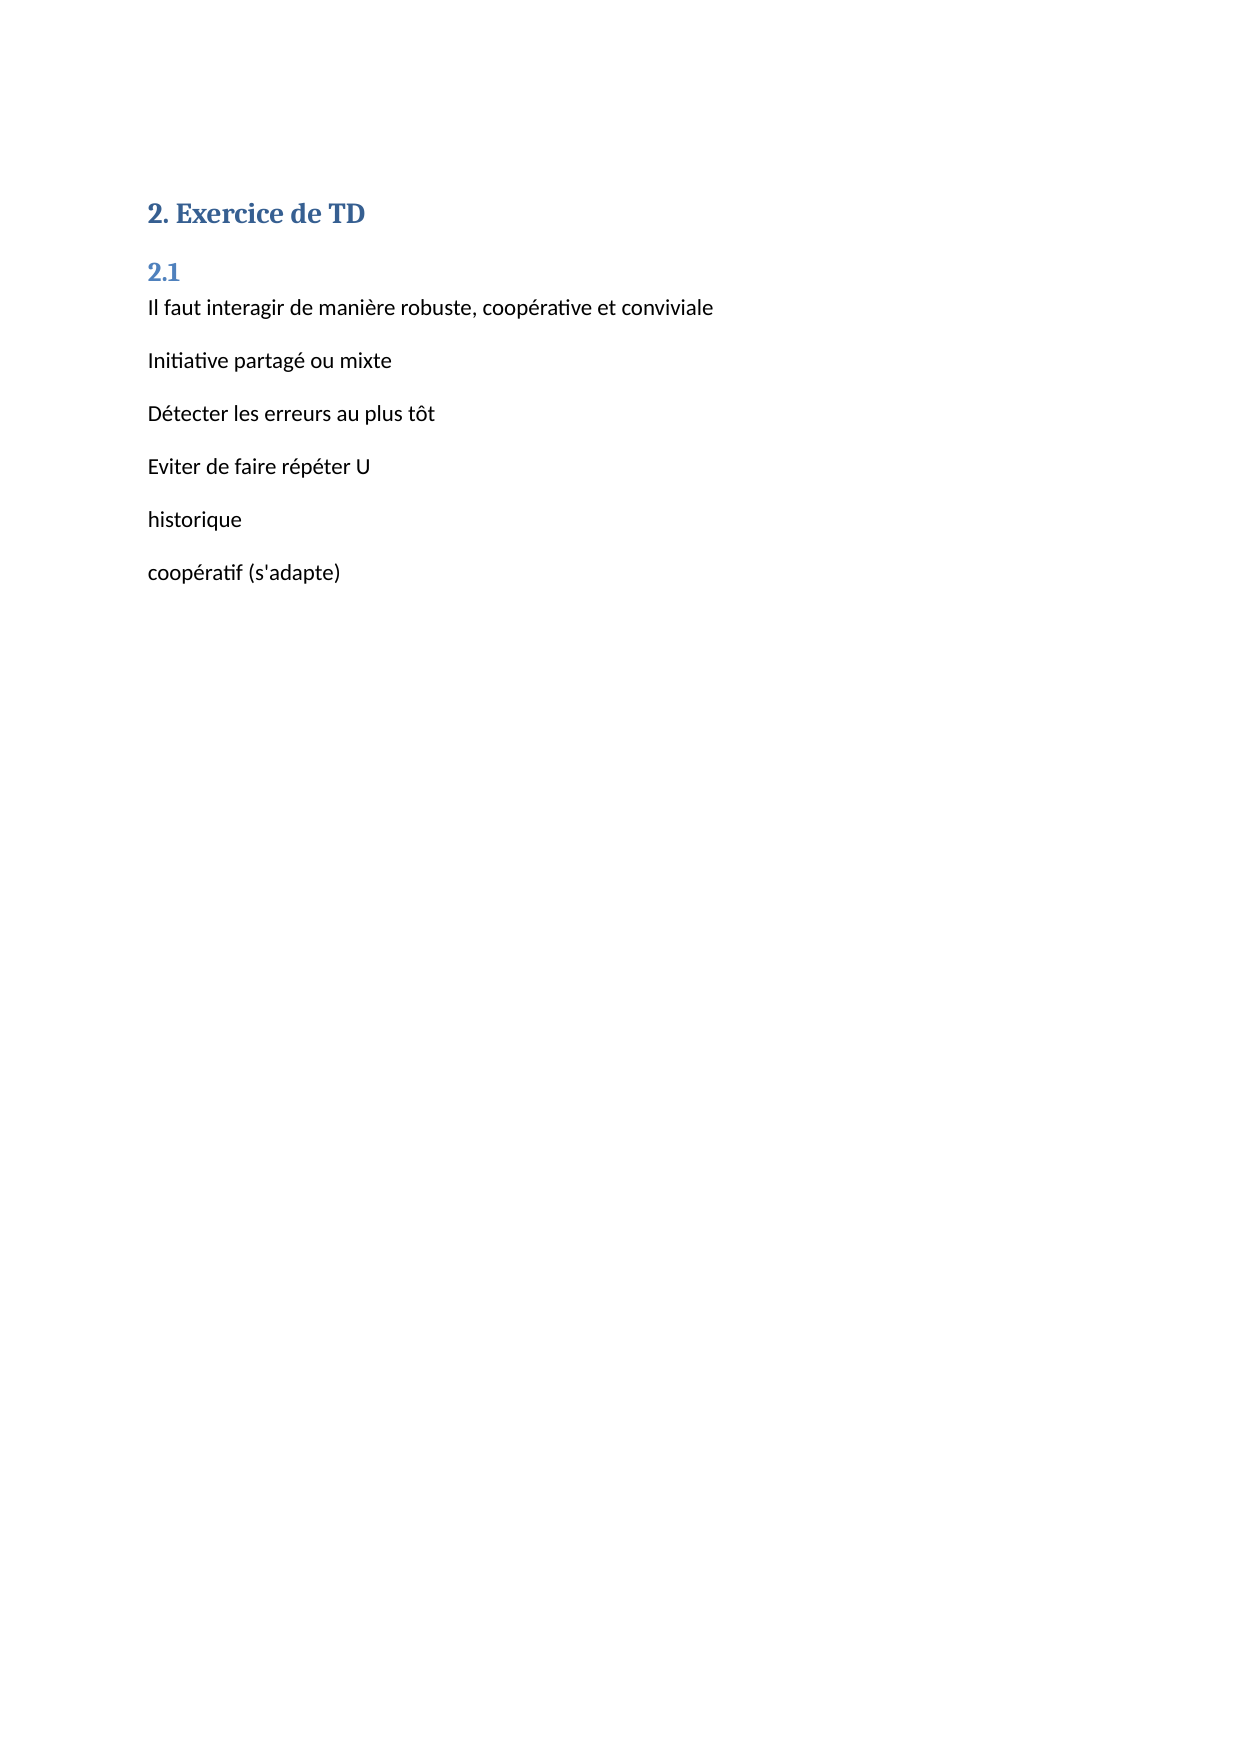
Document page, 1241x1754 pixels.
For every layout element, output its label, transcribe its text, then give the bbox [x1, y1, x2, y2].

text Eviter de faire répéter U [148, 452, 1093, 480]
subtitle 2. Exercice de TD [148, 198, 1093, 231]
text historique [148, 505, 1093, 533]
text Il faut interagir de manière robuste, coopérative et conviviale [148, 293, 1093, 321]
text Initiative partagé ou mixte [148, 346, 1093, 374]
text Détecter les erreurs au plus tôt [148, 399, 1093, 427]
text coopératif (s'adapte) [148, 558, 1093, 586]
subtitle 2.1 [148, 257, 1093, 288]
